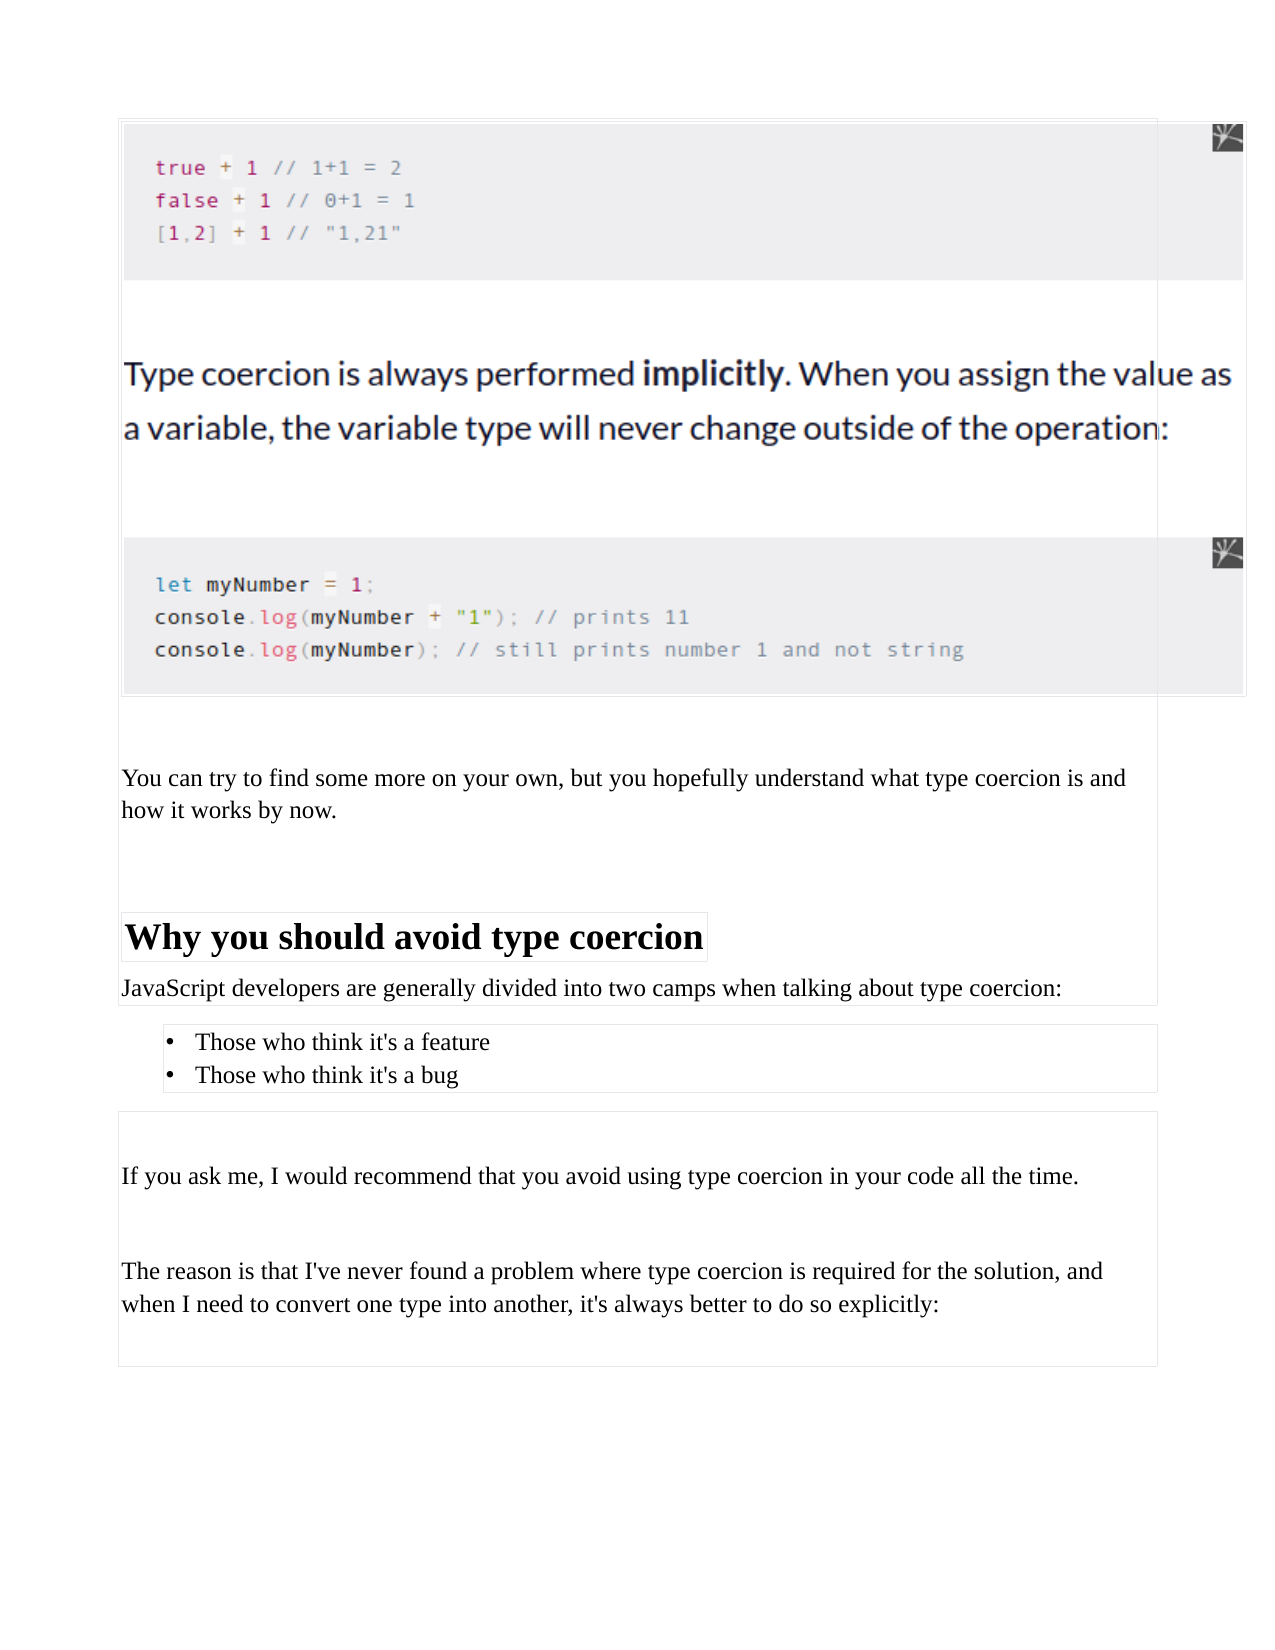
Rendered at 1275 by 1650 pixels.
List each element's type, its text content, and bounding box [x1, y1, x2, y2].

text The reason is that I've never found a problem where type coercion is required for the solution, and when I need to convert one type into another, it's always better to do so explicitly: [119, 1253, 1157, 1318]
list Those who think it's a feature [164, 1025, 1157, 1056]
list Those who think it's a bug [164, 1057, 1157, 1092]
subtitle Why you should avoid type coercion [119, 909, 1157, 961]
picture [1158, 124, 1244, 694]
picture [124, 124, 1157, 694]
text You can try to find some more on your own, but you hopefully understand what type coercion is and how it works by now. [119, 759, 1157, 824]
text If you ask me, I would recommend that you avoid using type coercion in your code all the time. [119, 1158, 1157, 1190]
text JavaScript developers are generally divided into two camps when talking about type coercion: [119, 970, 1157, 1005]
